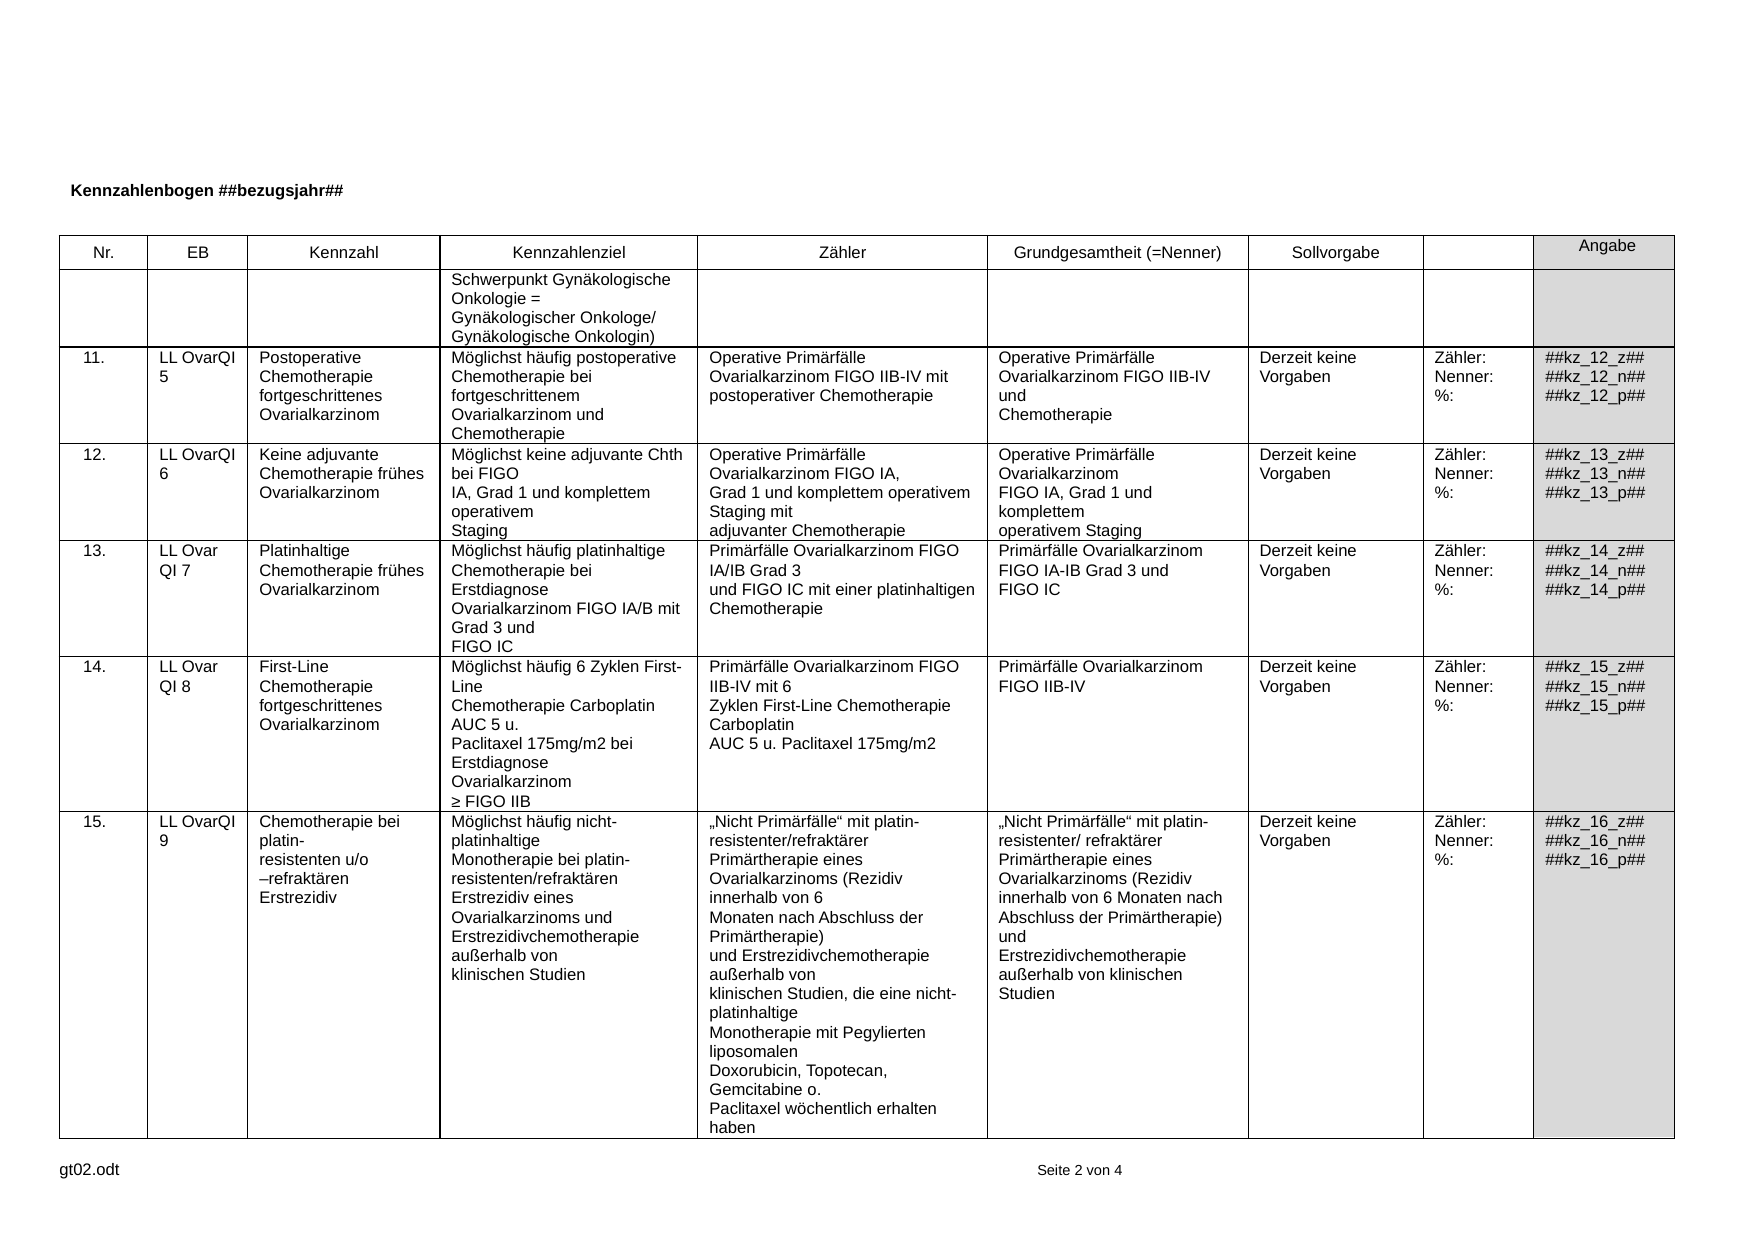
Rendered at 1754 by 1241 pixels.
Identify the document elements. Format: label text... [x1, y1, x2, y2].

table_cell Kennzahl [248, 236, 439, 269]
table_cell [60, 348, 147, 443]
table_cell Operative Primärfälle Ovarialkarzinom FIGO IIB-IV mit postoperativer Chemotherapie [698, 348, 987, 443]
table_cell Kennzahlenziel [441, 236, 697, 269]
table_cell [60, 270, 147, 346]
table_cell [1424, 270, 1533, 346]
table_cell [1424, 236, 1533, 269]
table_cell [148, 270, 247, 346]
table_cell [1534, 270, 1674, 346]
table_cell Sollvorgabe [1249, 236, 1423, 269]
table_cell Chemotherapie bei platin- resistenten u/o –refraktären Erstrezidiv [248, 812, 439, 1137]
table_cell Primärfälle Ovarialkarzinom FIGO IA-IB Grad 3 und FIGO IC [988, 541, 1248, 656]
table_cell Möglichst häufig platinhaltige Chemotherapie bei Erstdiagnose Ovarialkarzinom FIGO IA/B mit Grad 3 und FIGO IC [441, 541, 697, 656]
table_cell Zähler: Nenner: %: [1424, 657, 1533, 811]
table_cell Angabe [1534, 236, 1674, 269]
table_cell Zähler [698, 236, 987, 269]
table_cell Möglichst häufig 6 Zyklen First-Line Chemotherapie Carboplatin AUC 5 u. Paclitaxel 175mg/m2 bei Erstdiagnose Ovarialkarzinom ≥ FIGO IIB [441, 657, 697, 811]
table_cell Möglichst keine adjuvante Chth bei FIGO IA, Grad 1 und komplettem operativem Staging [441, 444, 697, 540]
table_cell Operative Primärfälle Ovarialkarzinom FIGO IIB-IV und Chemotherapie [988, 348, 1248, 443]
table_cell [1249, 270, 1423, 346]
table_cell [60, 657, 147, 811]
table_cell Operative Primärfälle Ovarialkarzinom FIGO IA, Grad 1 und komplettem operativem Staging [988, 444, 1248, 540]
table_cell [60, 812, 147, 1137]
table_cell „Nicht Primärfälle“ mit platin- resistenter/refraktärer Primärtherapie eines Ovarialkarzinoms (Rezidiv innerhalb von 6 Monaten nach Abschluss der Primärtherapie) und Erstrezidivchemotherapie außerhalb von klinischen Studien, die eine nicht-platinhaltige Monotherapie mit Pegylierten liposomalen Doxorubicin, Topotecan, Gemcitabine o. Paclitaxel wöchentlich erhalten haben [698, 812, 987, 1137]
table_cell „Nicht Primärfälle“ mit platin- resistenter/ refraktärer Primärtherapie eines Ovarialkarzinoms (Rezidiv innerhalb von 6 Monaten nach Abschluss der Primärtherapie) und Erstrezidivchemotherapie außerhalb von klinischen Studien [988, 812, 1248, 1137]
table_cell Keine adjuvante Chemotherapie frühes Ovarialkarzinom [248, 444, 439, 540]
table_cell Grundgesamtheit (=Nenner) [988, 236, 1248, 269]
table_cell Derzeit keine Vorgaben [1249, 541, 1423, 656]
table_cell LL Ovar QI 8 [148, 657, 247, 811]
table_cell EB [148, 236, 247, 269]
table_cell ##kz_13_z## ##kz_13_n## ##kz_13_p## [1534, 444, 1674, 540]
table_cell ##kz_14_z## ##kz_14_n## ##kz_14_p## [1534, 541, 1674, 656]
table_cell LL OvarQI 5 [148, 348, 247, 443]
table_cell LL OvarQI 6 [148, 444, 247, 540]
table_cell Primärfälle Ovarialkarzinom FIGO IA/IB Grad 3 und FIGO IC mit einer platinhaltigen Chemotherapie [698, 541, 987, 656]
table_cell Zähler: Nenner: %: [1424, 541, 1533, 656]
table_cell Platinhaltige Chemotherapie frühes Ovarialkarzinom [248, 541, 439, 656]
table_cell [60, 541, 147, 656]
table_cell Zähler: Nenner: %: [1424, 348, 1533, 443]
table_cell LL Ovar QI 7 [148, 541, 247, 656]
table_cell Primärfälle Ovarialkarzinom FIGO IIB-IV mit 6 Zyklen First-Line Chemotherapie Carboplatin AUC 5 u. Paclitaxel 175mg/m2 [698, 657, 987, 811]
table_cell Primärfälle Ovarialkarzinom FIGO IIB-IV [988, 657, 1248, 811]
table_cell Derzeit keine Vorgaben [1249, 657, 1423, 811]
table_cell [248, 270, 439, 346]
table_cell Derzeit keine Vorgaben [1249, 812, 1423, 1137]
table_cell LL OvarQI 9 [148, 812, 247, 1137]
table_cell Nr. [60, 236, 147, 269]
table_cell ##kz_15_z## ##kz_15_n## ##kz_15_p## [1534, 657, 1674, 811]
table_cell ##kz_12_z## ##kz_12_n## ##kz_12_p## [1534, 348, 1674, 443]
table_cell ##kz_16_z## ##kz_16_n## ##kz_16_p## [1534, 812, 1674, 1137]
table_cell Postoperative Chemotherapie fortgeschrittenes Ovarialkarzinom [248, 348, 439, 443]
table_cell Derzeit keine Vorgaben [1249, 348, 1423, 443]
table_cell Zähler: Nenner: %: [1424, 444, 1533, 540]
table_cell [698, 270, 987, 346]
table_header Kennzahlenbogen ##bezugsjahr## [59, 145, 1675, 235]
table_cell First-Line Chemotherapie fortgeschrittenes Ovarialkarzinom [248, 657, 439, 811]
table_cell Zähler: Nenner: %: [1424, 812, 1533, 1137]
table_cell [988, 270, 1248, 346]
table_cell Möglichst häufig postoperative Chemotherapie bei fortgeschrittenem Ovarialkarzinom und Chemotherapie [441, 348, 697, 443]
table_cell Schwerpunkt Gynäkologische Onkologie = Gynäkologischer Onkologe/ Gynäkologische Onkologin) [441, 270, 697, 346]
table_cell Möglichst häufig nicht-platinhaltige Monotherapie bei platin- resistenten/refraktären Erstrezidiv eines Ovarialkarzinoms und Erstrezidivchemotherapie außerhalb von klinischen Studien [441, 812, 697, 1137]
table_cell Operative Primärfälle Ovarialkarzinom FIGO IA, Grad 1 und komplettem operativem Staging mit adjuvanter Chemotherapie [698, 444, 987, 540]
table_cell Derzeit keine Vorgaben [1249, 444, 1423, 540]
table_cell [60, 444, 147, 540]
